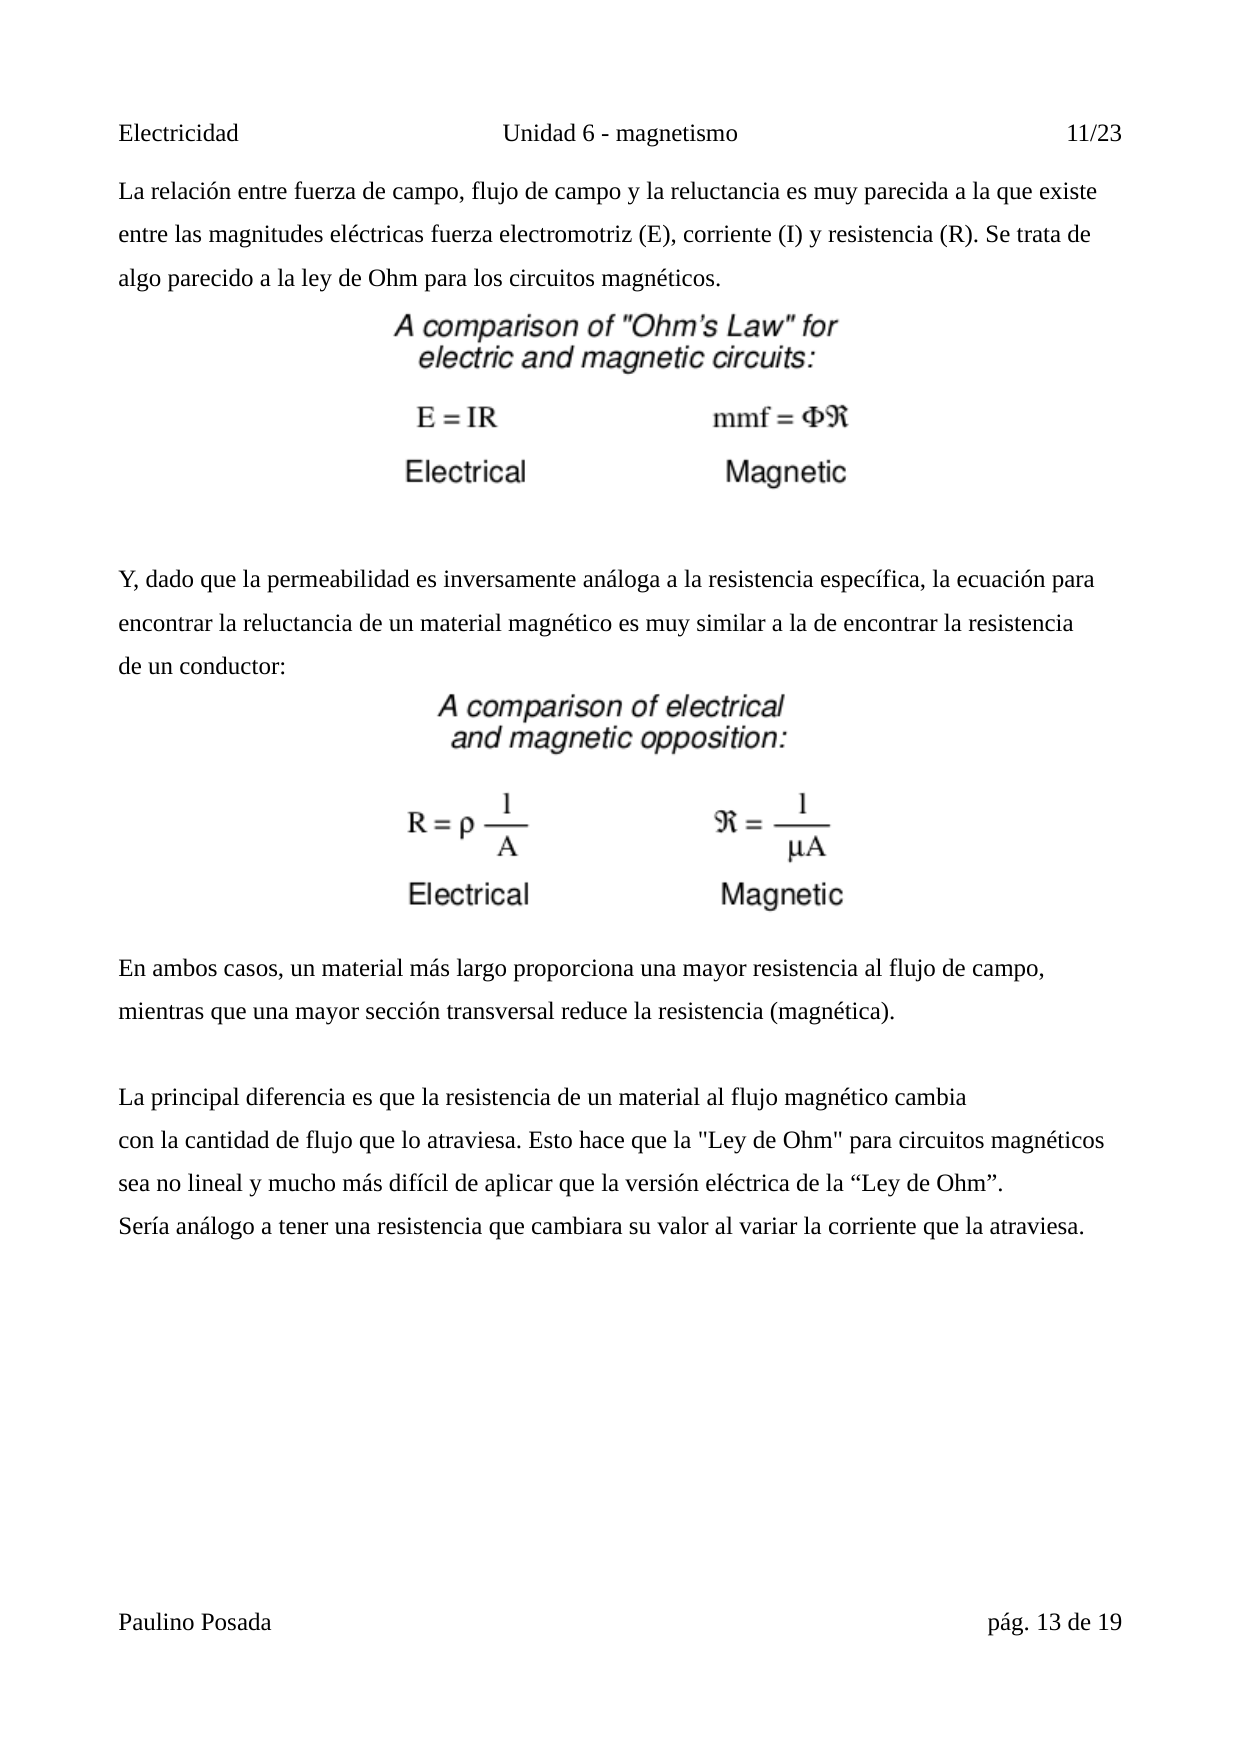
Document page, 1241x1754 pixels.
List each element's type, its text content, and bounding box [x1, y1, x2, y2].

text La principal diferencia es que la resistencia de un material al flujo magnético cambia [118, 1082, 1122, 1111]
text La relación entre fuerza de campo, flujo de campo y la reluctancia es muy parecida a la que existe entre las magnitudes eléctricas fuerza electromotriz (E), corriente (I) y resistencia (R). Se trata de algo parecido a la ley de Ohm para los circuitos magnéticos. [118, 176, 1122, 291]
text Sería análogo a tener una resistencia que cambiara su valor al variar la corriente que la atraviesa. [118, 1211, 1122, 1240]
picture [381, 693, 860, 922]
text En ambos casos, un material más largo proporciona una mayor resistencia al flujo de campo, mientras que una mayor sección transversal reduce la resistencia (magnética). [118, 953, 1122, 1024]
text Y, dado que la permeabilidad es inversamente análoga a la resistencia específica, la ecuación para [118, 564, 1122, 593]
text de un conductor: [118, 651, 1122, 679]
picture [370, 305, 870, 501]
text con la cantidad de flujo que lo atraviesa. Esto hace que la "Ley de Ohm" para circuitos magnéticos sea no lineal y mucho más difícil de aplicar que la versión eléctrica de la “Ley de Ohm”. [118, 1125, 1122, 1197]
text encontrar la reluctancia de un material magnético es muy similar a la de encontrar la resistencia [118, 608, 1122, 636]
